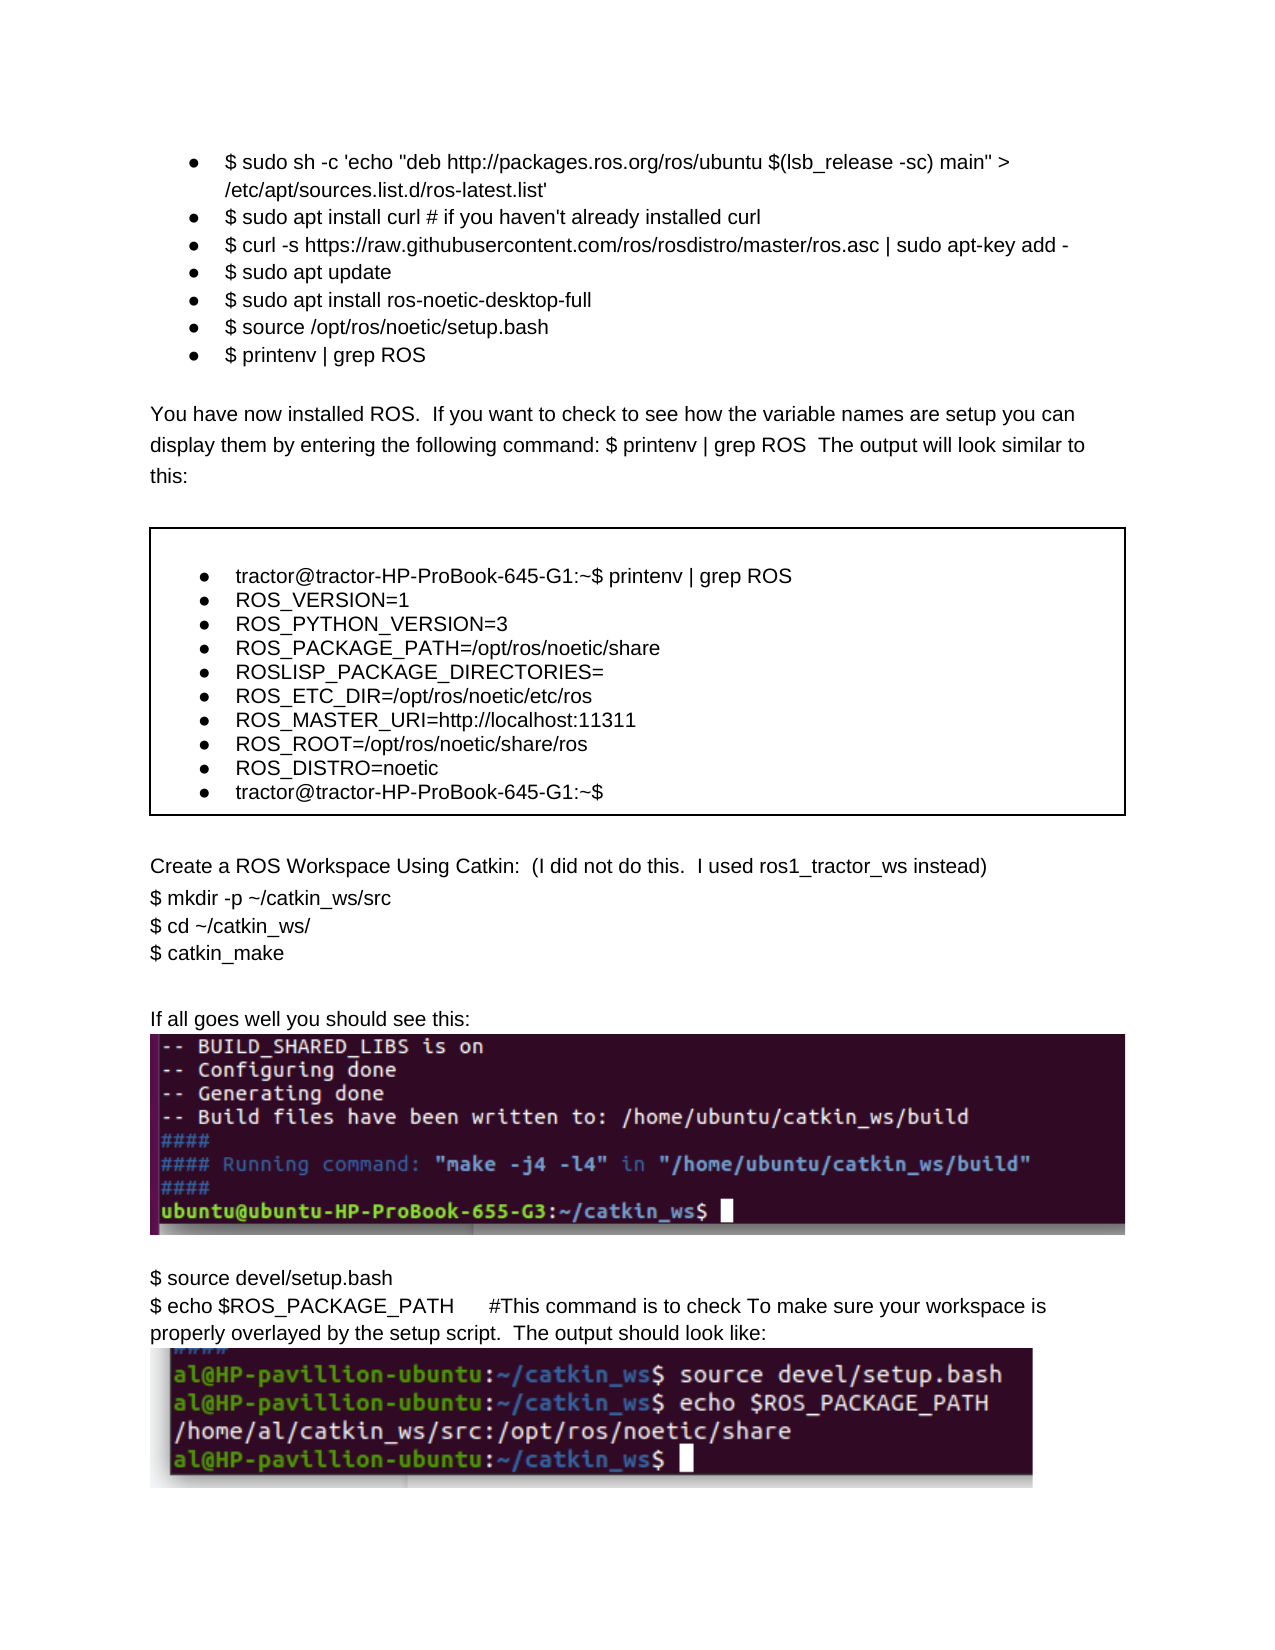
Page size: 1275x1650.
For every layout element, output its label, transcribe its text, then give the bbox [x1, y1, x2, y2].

list $ sudo apt install curl # if you haven't already installed curl [187, 205, 1125, 229]
table_header tractor@tractor-HP-ProBook-645-G1:~$ printenv | grep ROS ROS_VERSION=1 ROS_PYTHON_VERSION=3 ROS_PACKAGE_PATH=/opt/ros/noetic/share ROSLISP_PACKAGE_DIRECTORIES= ROS_ETC_DIR=/opt/ros/noetic/etc/ros ROS_MASTER_URI=http://localhost:11311 ROS_ROOT=/opt/ros/noetic/share/ros ROS_DISTRO=noetic tractor@tractor-HP-ProBook-645-G1:~$ [151, 529, 1124, 814]
subtitle Create a ROS Workspace Using Catkin: (I did not do this. I used ros1_tractor_ws instead) [150, 854, 1125, 878]
list $ source /opt/ros/noetic/setup.bash [187, 315, 1125, 339]
list $ sudo sh -c 'echo "deb http://packages.ros.org/ros/ubuntu $(lsb_release -sc) main" > /etc/apt/sources.list.d/ros-latest.list' [187, 150, 1125, 201]
list $ curl -s https://raw.githubusercontent.com/ros/rosdistro/master/ros.asc | sudo apt-key add - [187, 232, 1125, 256]
picture [150, 1034, 1125, 1235]
text If all goes well you should see this: [150, 1007, 1125, 1031]
text $ echo $ROS_PACKAGE_PATH #This command is to check To make sure your workspace is properly overlayed by the setup script. The output should look like: [150, 1293, 1125, 1345]
list $ sudo apt update [187, 260, 1125, 284]
text You have now installed ROS. If you want to check to see how the variable names are setup you can display them by entering the following command: $ printenv | grep ROS The output will look similar to this: [150, 370, 1125, 488]
list $ sudo apt install ros-noetic-desktop-full [187, 287, 1125, 311]
text $ source devel/setup.bash [150, 1266, 1125, 1290]
text $ mkdir -p ~/catkin_ws/src $ cd ~/catkin_ws/ $ catkin_make [150, 886, 1125, 965]
list $ printenv | grep ROS [187, 342, 1125, 366]
picture [150, 1348, 1033, 1488]
